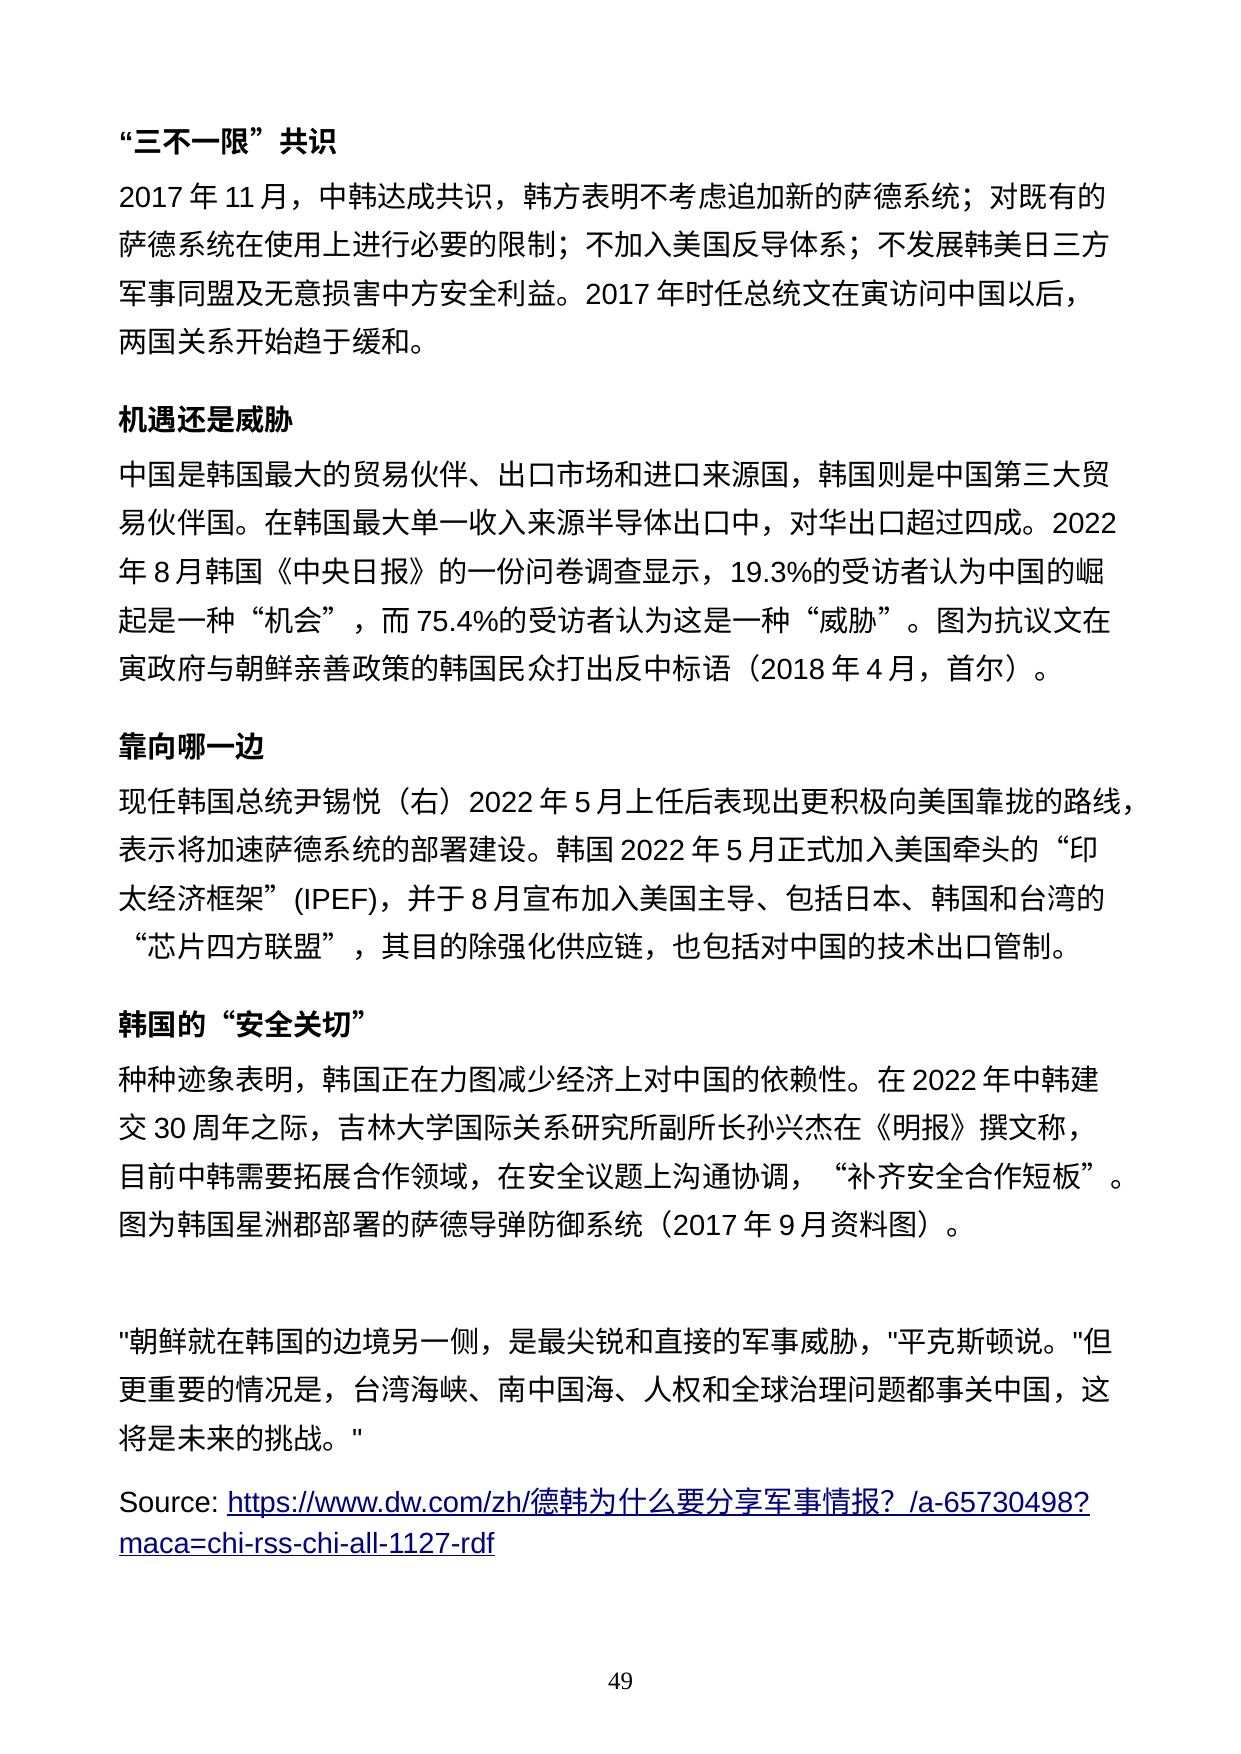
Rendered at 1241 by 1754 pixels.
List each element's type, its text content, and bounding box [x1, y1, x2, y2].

text Source: https://www.dw.com/zh/德韩为什么要分享军事情报？/a-65730498?maca=chi-rss-chi-all-1127-rdf [118, 1478, 1122, 1559]
text 现任韩国总统尹锡悦（右）2022年5月上任后表现出更积极向美国靠拢的路线，表示将加速萨德系统的部署建设。韩国2022年5月正式加入美国牵头的“印太经济框架”(IPEF)，并于8月宣布加入美国主导、包括日本、韩国和台湾的“芯片四方联盟”，其目的除强化供应链，也包括对中国的技术出口管制。 [118, 778, 1122, 966]
subtitle 韩国的“安全关切” [118, 1001, 1122, 1044]
text 中国是韩国最大的贸易伙伴、出口市场和进口来源国，韩国则是中国第三大贸易伙伴国。在韩国最大单一收入来源半导体出口中，对华出口超过四成。2022年8月韩国《中央日报》的一份问卷调查显示，19.3%的受访者认为中国的崛起是一种“机会”，而75.4%的受访者认为这是一种“威胁”。图为抗议文在寅政府与朝鲜亲善政策的韩国民众打出反中标语（2018年4月，首尔）。 [118, 451, 1122, 688]
text "朝鲜就在韩国的边境另一侧，是最尖锐和直接的军事威胁，"平克斯顿说。"但更重要的情况是，台湾海峡、南中国海、人权和全球治理问题都事关中国，这将是未来的挑战。" [118, 1318, 1122, 1457]
text 2017年11月，中韩达成共识，韩方表明不考虑追加新的萨德系统；对既有的萨德系统在使用上进行必要的限制；不加入美国反导体系；不发展韩美日三方军事同盟及无意损害中方安全利益。2017年时任总统文在寅访问中国以后，两国关系开始趋于缓和。 [118, 173, 1122, 361]
text 种种迹象表明，韩国正在力图减少经济上对中国的依赖性。在2022年中韩建交30周年之际，吉林大学国际关系研究所副所长孙兴杰在《明报》撰文称，目前中韩需要拓展合作领域，在安全议题上沟通协调，“补齐安全合作短板”。图为韩国星洲郡部署的萨德导弹防御系统（2017年9月资料图）。 [118, 1056, 1122, 1244]
subtitle 靠向哪一边 [118, 723, 1122, 766]
subtitle 机遇还是威胁 [118, 397, 1122, 439]
subtitle “三不一限”共识 [118, 118, 1122, 161]
